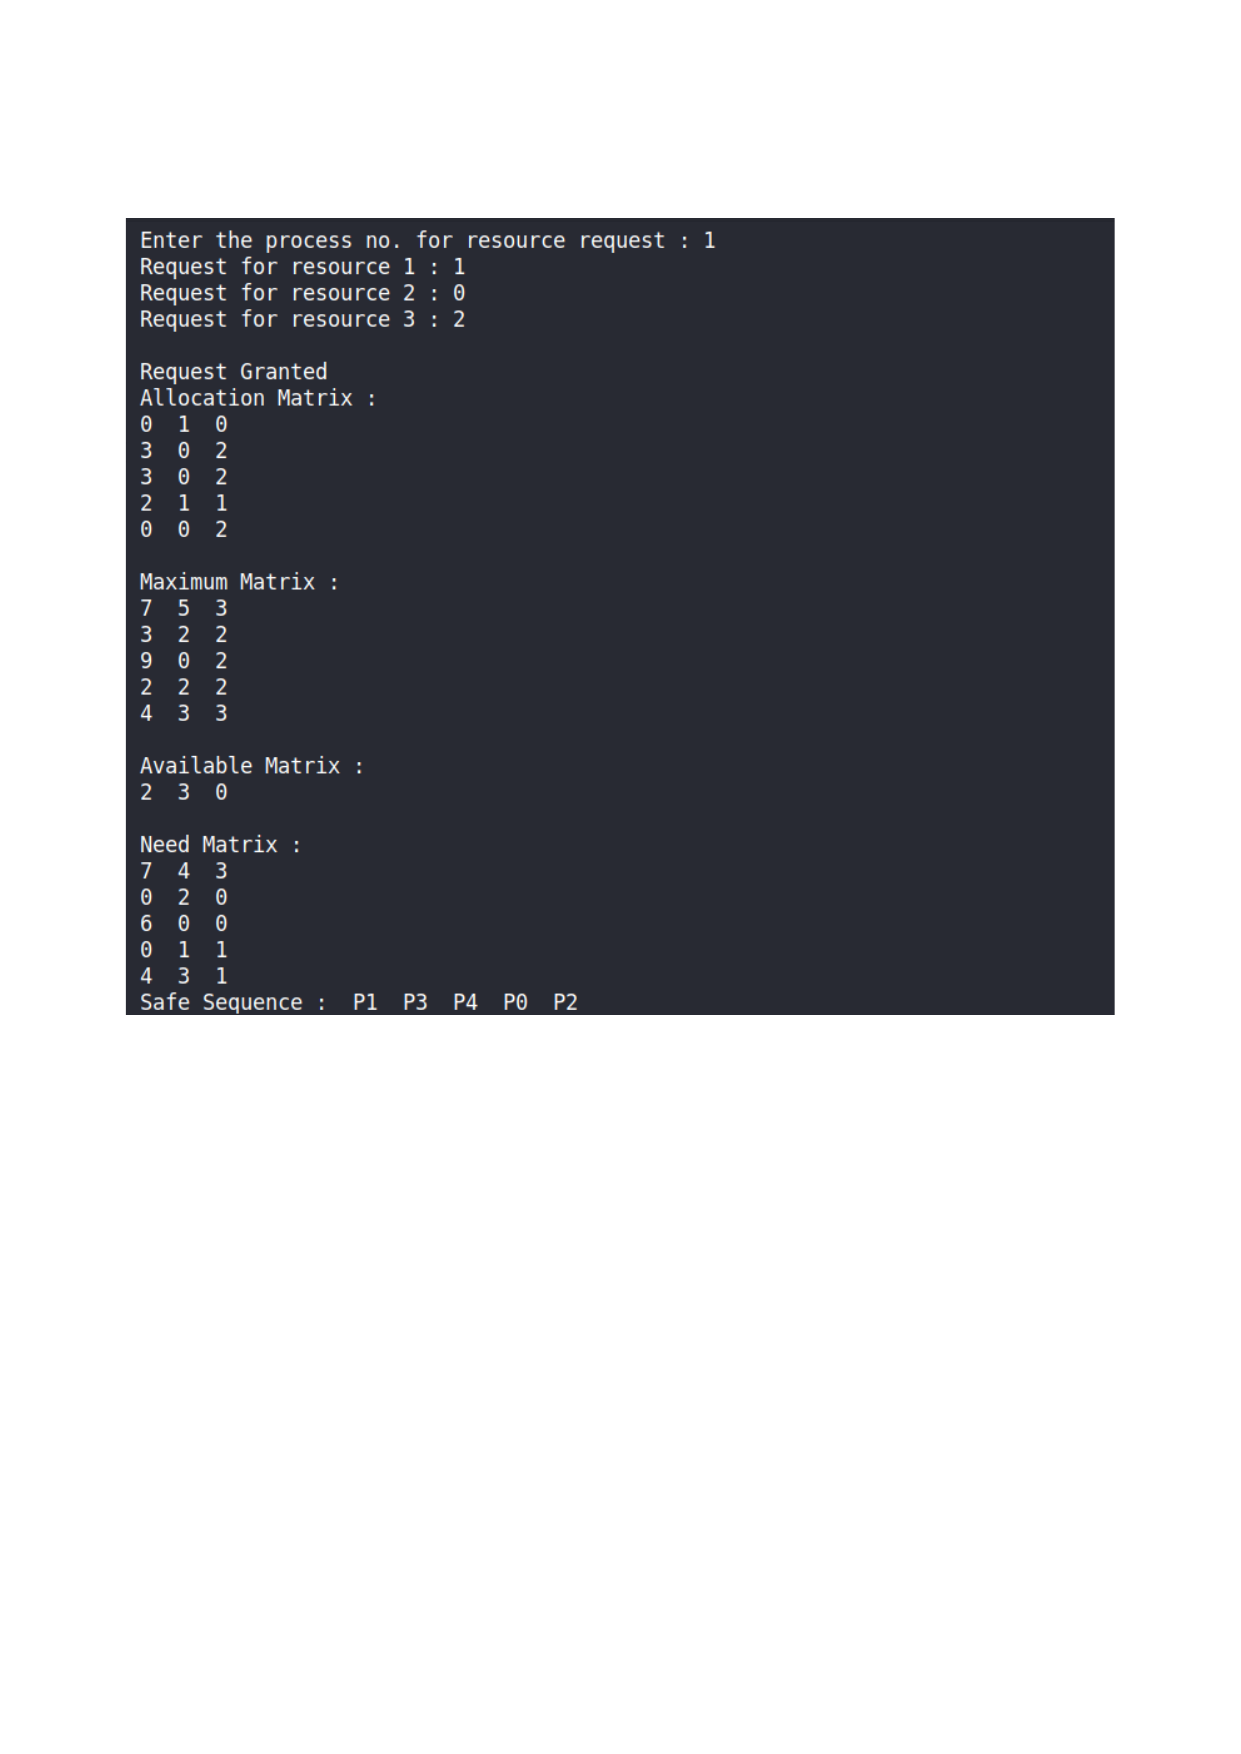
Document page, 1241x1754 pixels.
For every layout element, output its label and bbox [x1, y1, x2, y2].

picture [125, 218, 1115, 1015]
